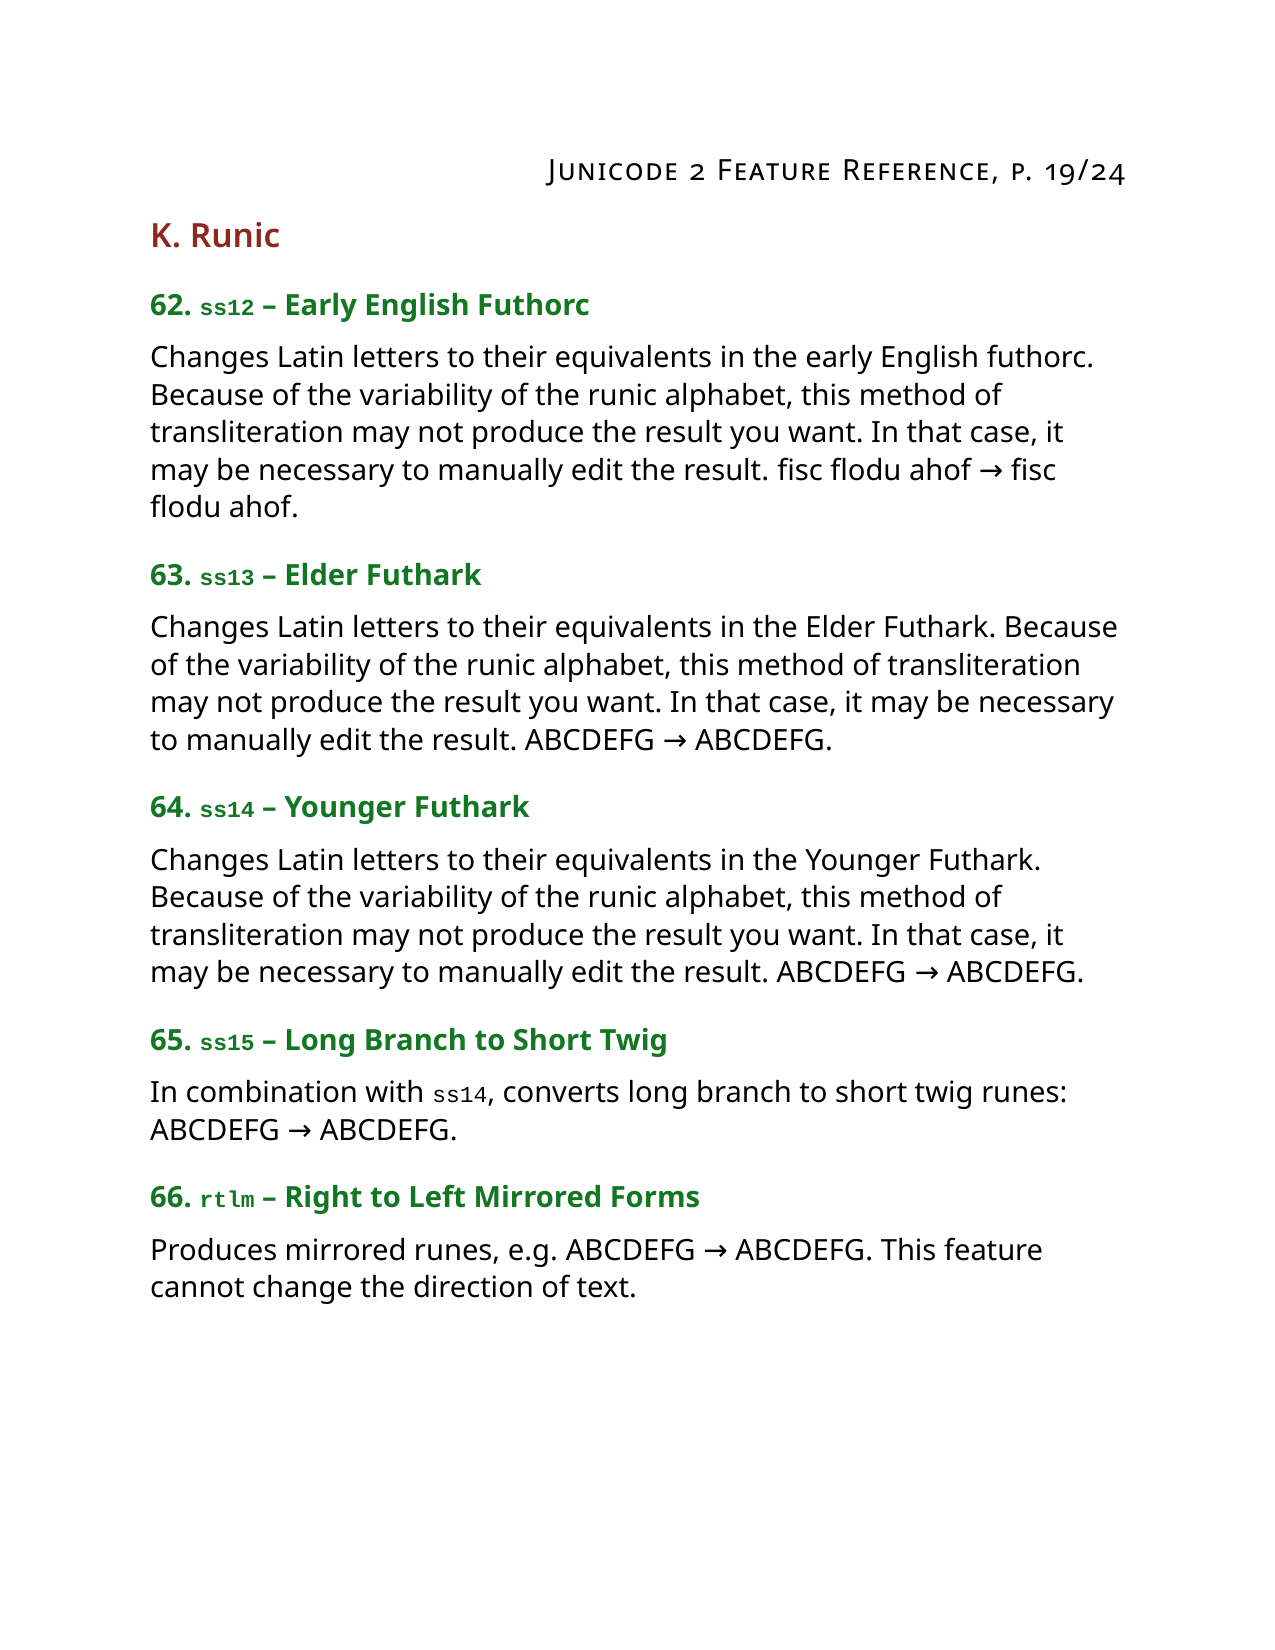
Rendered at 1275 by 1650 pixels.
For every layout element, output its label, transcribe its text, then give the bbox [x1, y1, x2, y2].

text Changes Latin letters to their equivalents in the Elder Futhark. Because of the variability of the runic alphabet, this method of transliteration may not produce the result you want. In that case, it may be necessary to manually edit the result. ABCDEFG → ABCDEFG. [150, 607, 1125, 757]
subtitle 64. ss14 – Younger Futhark [150, 787, 1125, 825]
text In combination with ss14, converts long branch to short twig runes: ABCDEFG → ABCDEFG. [150, 1072, 1125, 1147]
text Changes Latin letters to their equivalents in the early English futhorc. Because of the variability of the runic alphabet, this method of transliteration may not produce the result you want. In that case, it may be necessary to manually edit the result. fisc flodu ahof → fisc flodu ahof. [150, 337, 1125, 525]
text Produces mirrored runes, e.g. ABCDEFG → ABCDEFG. This feature cannot change the direction of text. [150, 1230, 1125, 1305]
subtitle K. Runic [150, 217, 1125, 255]
text Changes Latin letters to their equivalents in the Younger Futhark. Because of the variability of the runic alphabet, this method of transliteration may not produce the result you want. In that case, it may be necessary to manually edit the result. ABCDEFG → ABCDEFG. [150, 840, 1125, 990]
subtitle 63. ss13 – Elder Futhark [150, 555, 1125, 592]
subtitle 66. rtlm – Right to Left Mirrored Forms [150, 1177, 1125, 1215]
subtitle 65. ss15 – Long Branch to Short Twig [150, 1020, 1125, 1057]
subtitle 62. ss12 – Early English Futhorc [150, 285, 1125, 322]
